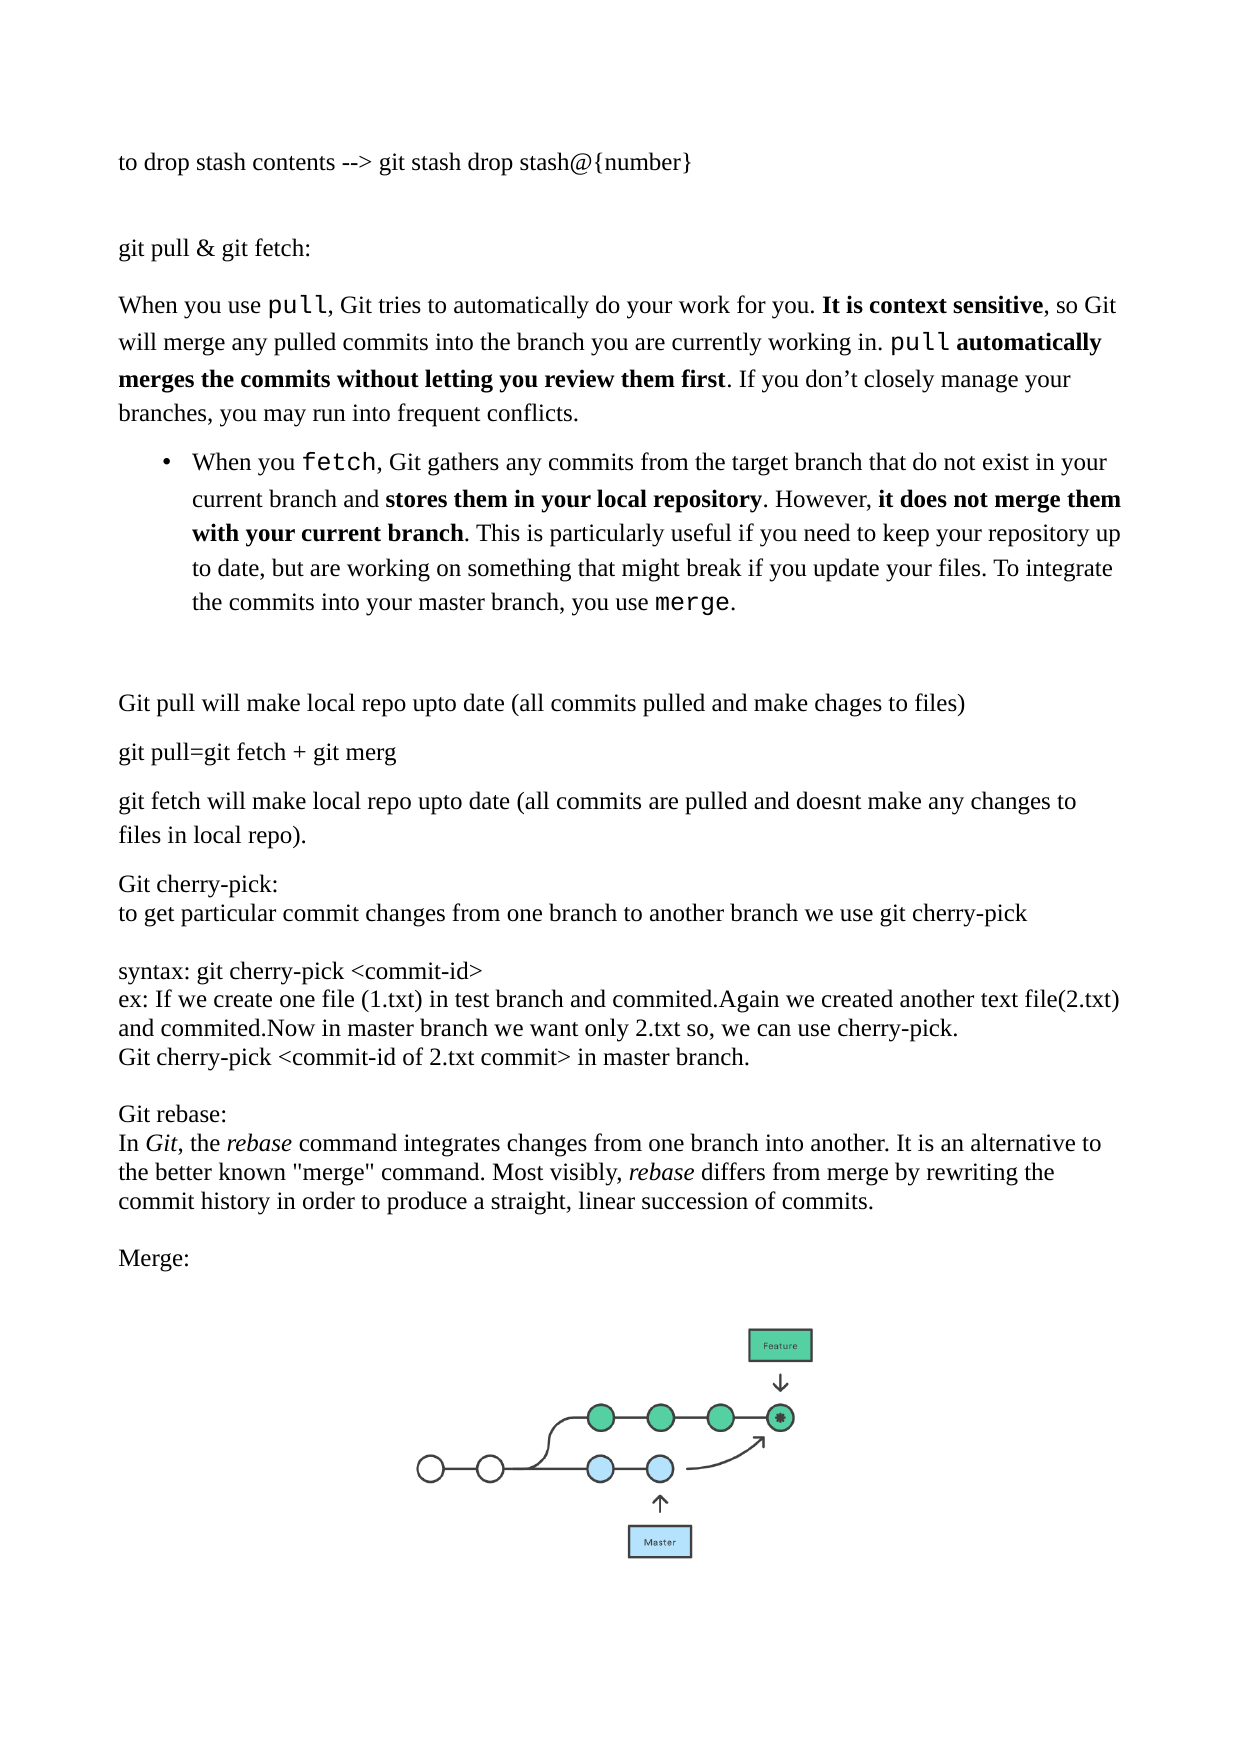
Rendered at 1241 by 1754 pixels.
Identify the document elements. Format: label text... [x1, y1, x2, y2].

text ex: If we create one file (1.txt) in test branch and commited.Again we created another text file(2.txt) and commited.Now in master branch we want only 2.txt so, we can use cherry-pick. [118, 984, 1122, 1042]
text Git cherry-pick: [118, 869, 1122, 898]
text When you use pull, Git tries to automatically do your work for you. It is context sensitive, so Git will merge any pulled commits into the branch you are currently working in. pull automatically merges the commits without letting you review them first. If you don’t closely manage your branches, you may run into frequent conflicts. [118, 291, 1122, 427]
text Git rebase: [118, 1099, 1122, 1128]
list When you fetch, Git gathers any commits from the target branch that do not exist in your current branch and stores them in your local repository. However, it does not merge them with your current branch. This is particularly useful if you need to keep your repository up to date, but are working on something that might break if you update your files. To integrate the commits into your master branch, you use merge. [162, 447, 1122, 618]
text git fetch will make local repo upto date (all commits are pulled and doesnt make any changes to files in local repo). [118, 786, 1122, 849]
text to drop stash contents --> git stash drop stash@{number} [118, 147, 1122, 176]
text Git cherry-pick <commit-id of 2.txt commit> in master branch. [118, 1042, 1122, 1071]
picture [369, 1300, 871, 1575]
text In Git, the rebase command integrates changes from one branch into another. It is an alternative to the better known "merge" command. Most visibly, rebase differs from merge by rewriting the commit history in order to produce a straight, linear succession of commits. [118, 1128, 1122, 1214]
text syntax: git cherry-pick <commit-id> [118, 956, 1122, 984]
text git pull=git fetch + git merg [118, 737, 1122, 766]
text Git pull will make local repo upto date (all commits pulled and make chages to files) [118, 688, 1122, 717]
text Merge: [118, 1243, 1122, 1272]
text to get particular commit changes from one branch to another branch we use git cherry-pick [118, 898, 1122, 927]
text git pull & git fetch: [118, 233, 1122, 262]
